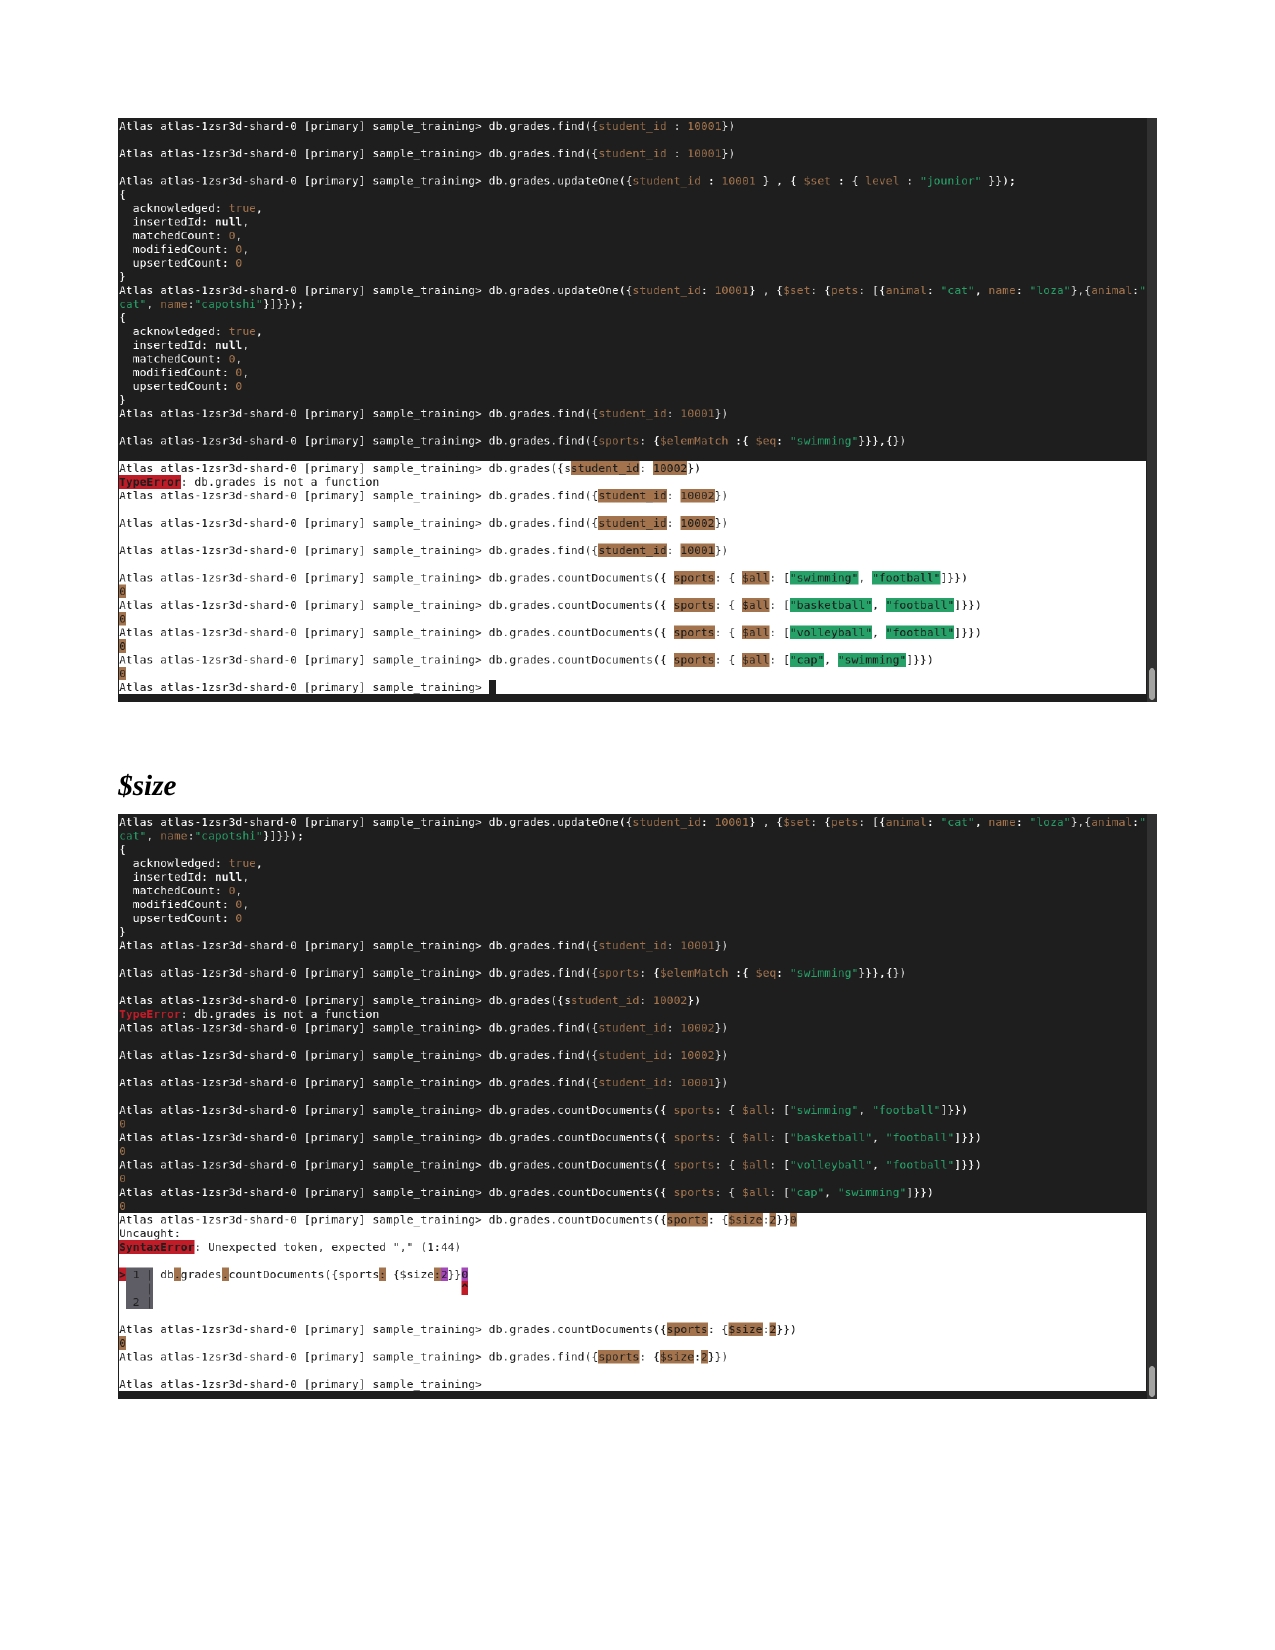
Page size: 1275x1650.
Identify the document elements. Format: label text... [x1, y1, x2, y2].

subtitle $size [118, 768, 1157, 802]
picture [118, 118, 1157, 702]
picture [118, 814, 1157, 1399]
